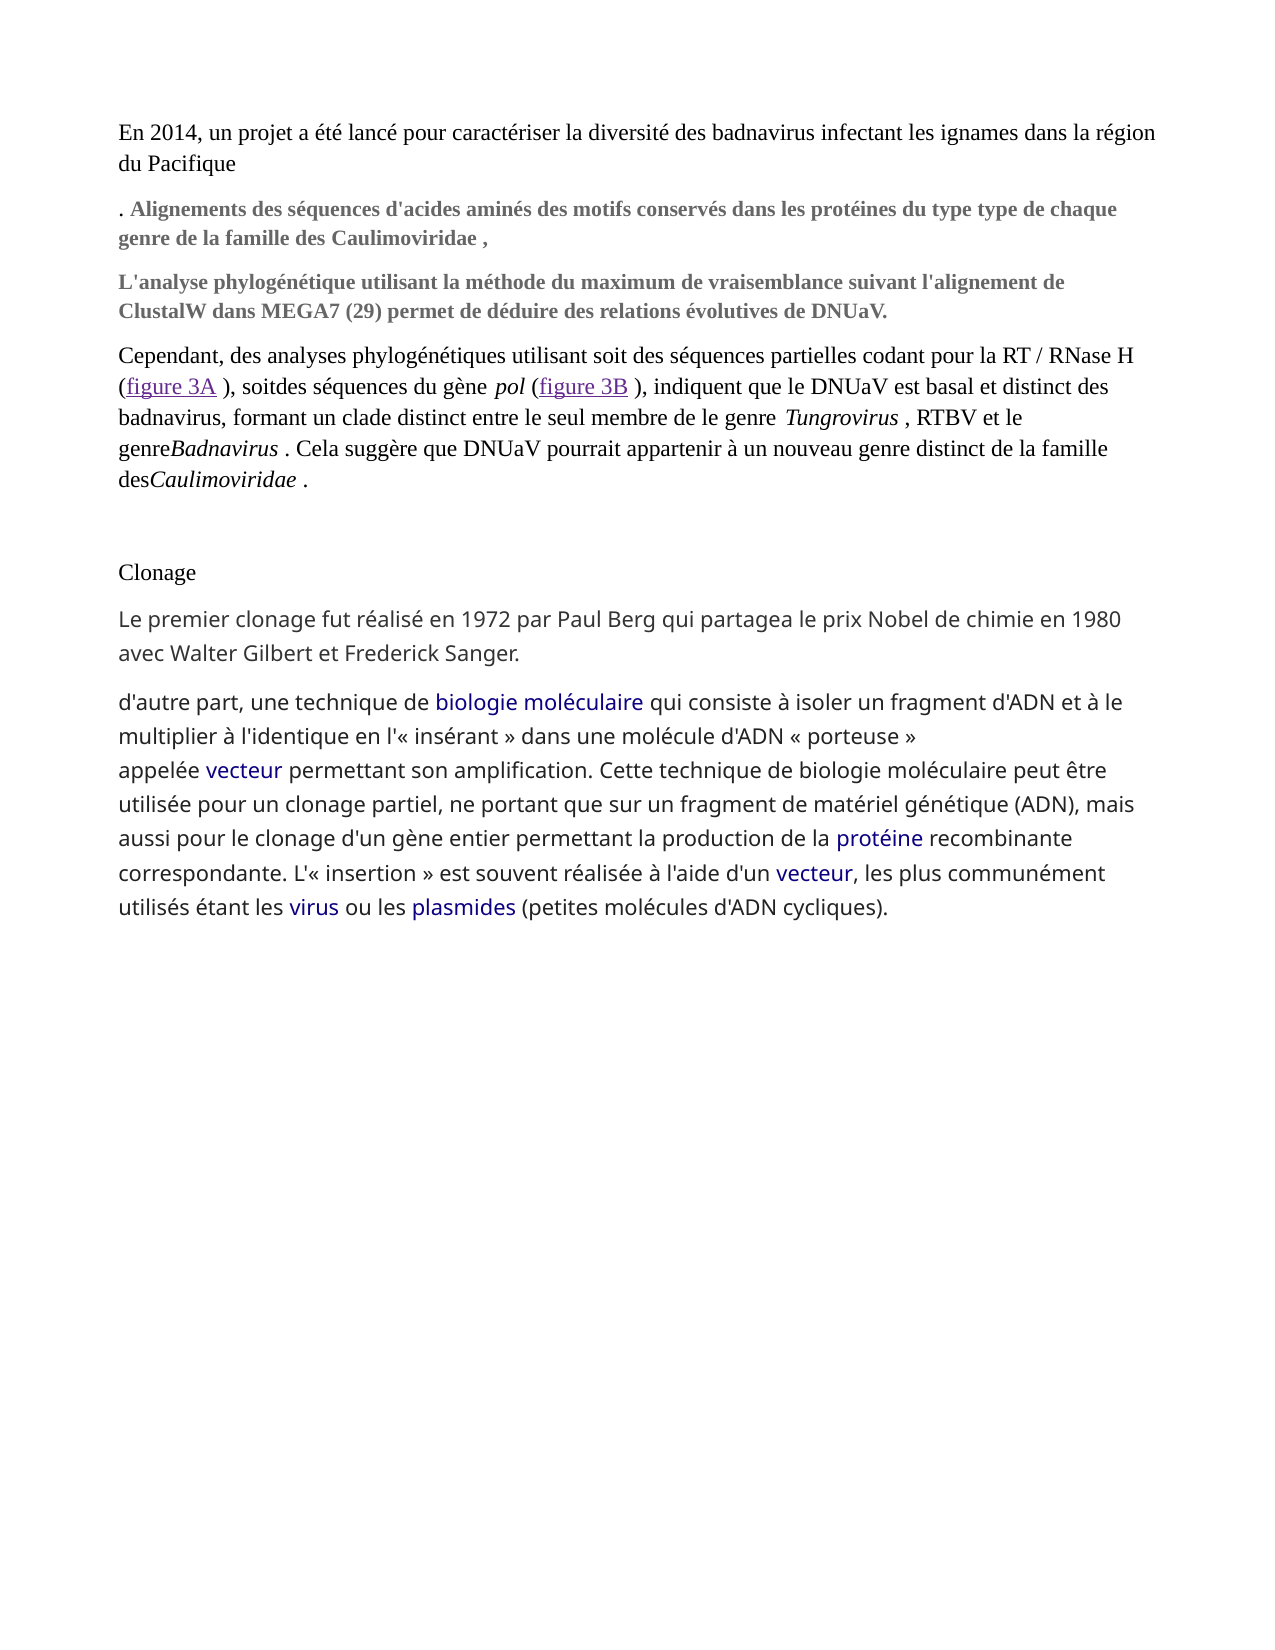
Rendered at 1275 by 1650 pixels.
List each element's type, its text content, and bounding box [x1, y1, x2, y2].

text Le premier clonage fut réalisé en 1972 par Paul Berg qui partagea le prix Nobel de chimie en 1980 avec Walter Gilbert et Frederick Sanger. [118, 604, 1157, 668]
text Cependant, des analyses phylogénétiques utilisant soit des séquences partielles codant pour la RT / RNase H (figure 3A ), soitdes séquences du gène pol (figure 3B ), indiquent que le DNUaV est basal et distinct des badnavirus, formant un clade distinct entre le seul membre de le genre Tungrovirus , RTBV et le genreBadnavirus . Cela suggère que DNUaV pourrait appartenir à un nouveau genre distinct de la famille desCaulimoviridae . [118, 341, 1157, 492]
text . Alignements des séquences d'acides aminés des motifs conservés dans les protéines du type type de chaque genre de la famille des Caulimoviridae , [118, 194, 1157, 251]
text L'analyse phylogénétique utilisant la méthode du maximum de vraisemblance suivant l'alignement de ClustalW dans MEGA7 (29) permet de déduire des relations évolutives de DNUaV. [118, 269, 1157, 323]
text d'autre part, une technique de biologie moléculaire qui consiste à isoler un fragment d'ADN et à le multiplier à l'identique en l'« insérant » dans une molécule d'ADN « porteuse » appelée vecteur permettant son amplification. Cette technique de biologie moléculaire peut être utilisée pour un clonage partiel, ne portant que sur un fragment de matériel génétique (ADN), mais aussi pour le clonage d'un gène entier permettant la production de la protéine recombinante correspondante. L'« insertion » est souvent réalisée à l'aide d'un vecteur, les plus communément utilisés étant les virus ou les plasmides (petites molécules d'ADN cycliques). [118, 687, 1157, 921]
text En 2014, un projet a été lancé pour caractériser la diversité des badnavirus infectant les ignames dans la région du Pacifique [118, 118, 1157, 176]
text Clonage [118, 558, 1157, 585]
